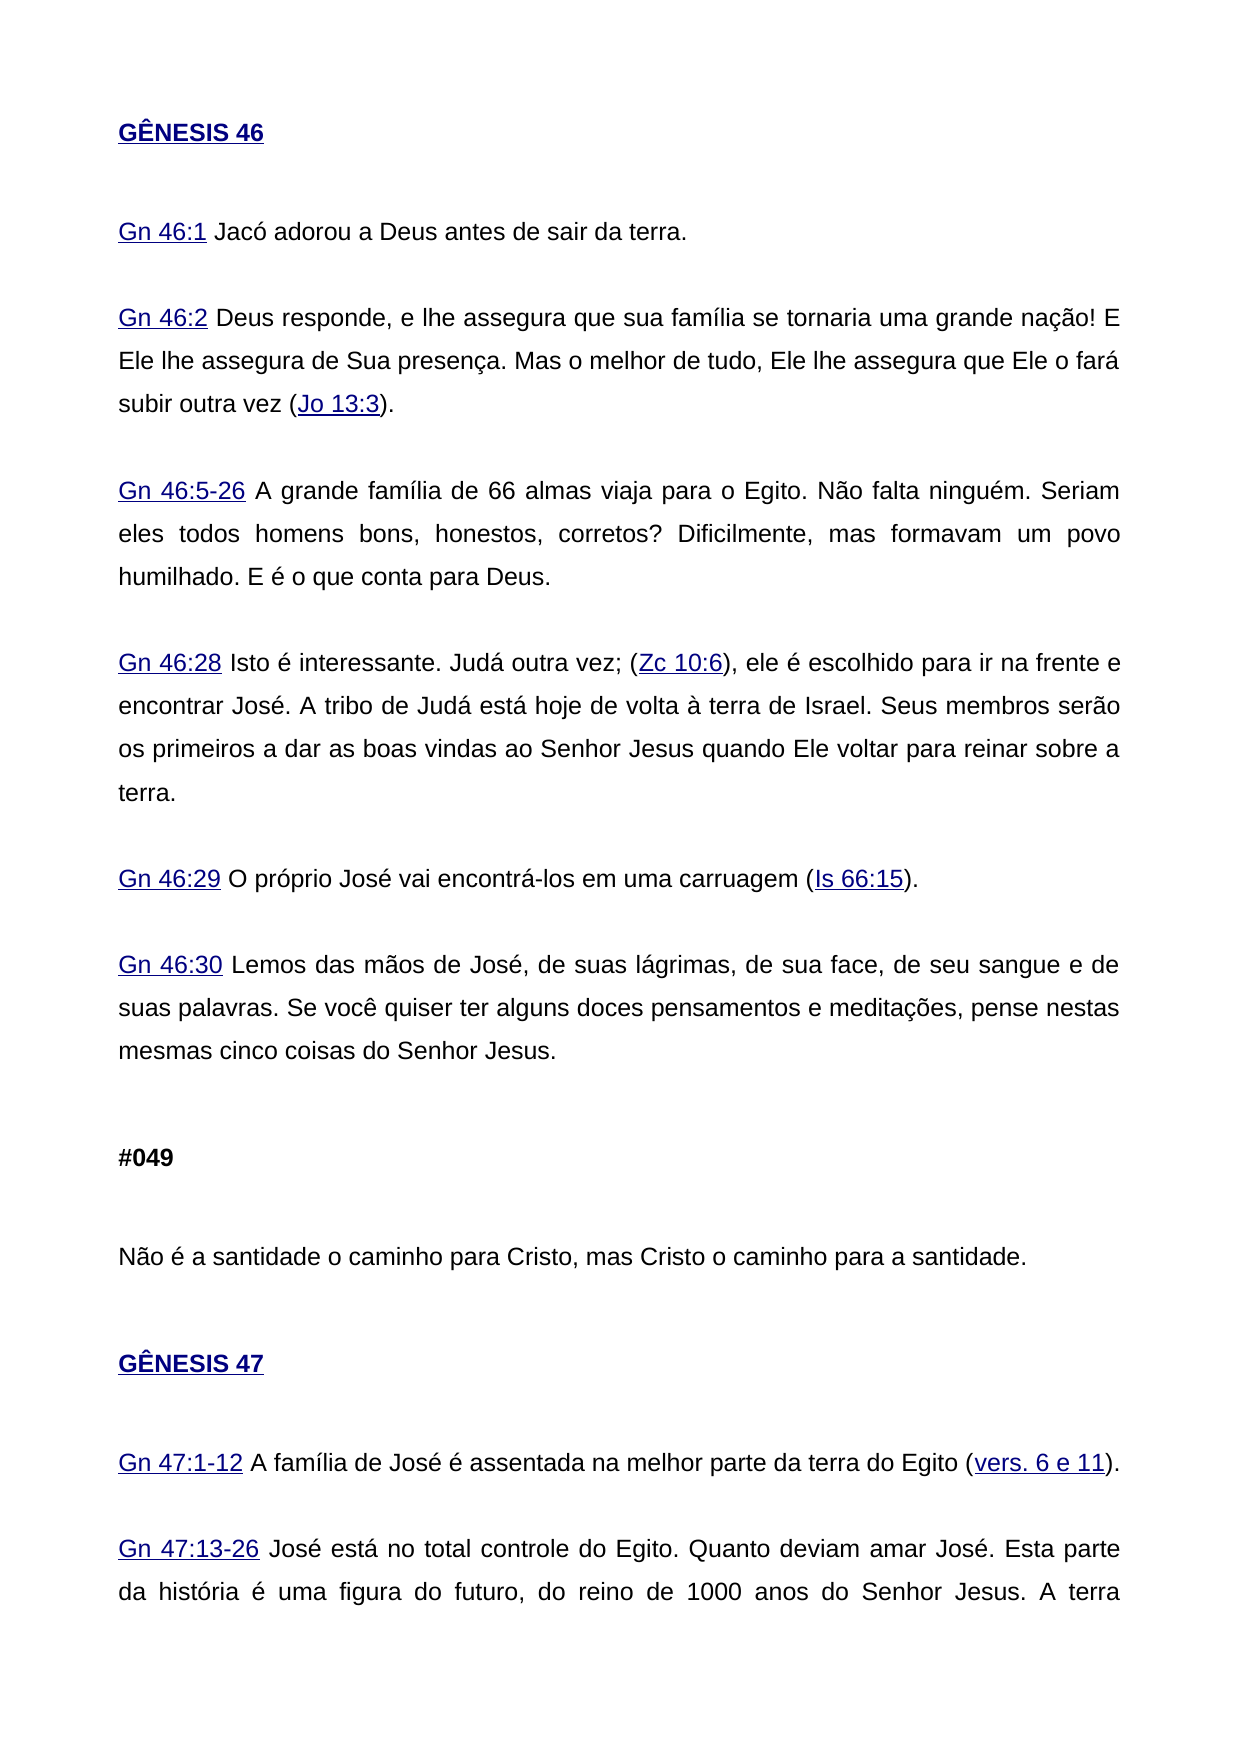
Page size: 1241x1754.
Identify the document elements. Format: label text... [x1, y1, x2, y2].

text Gn 47:1-12 A família de José é assentada na melhor parte da terra do Egito (vers. 6 e 11). [118, 1448, 1122, 1477]
text Não é a santidade o caminho para Cristo, mas Cristo o caminho para a santidade. [118, 1242, 1122, 1271]
text Gn 46:28 Isto é interessante. Judá outra vez; (Zc 10:6), ele é escolhido para ir na frente e encontrar José. A tribo de Judá está hoje de volta à terra de Israel. Seus membros serão os primeiros a dar as boas vindas ao Senhor Jesus quando Ele voltar para reinar sobre a terra. [118, 648, 1122, 806]
text Gn 46:30 Lemos das mãos de José, de suas lágrimas, de sua face, de seu sangue e de suas palavras. Se você quiser ter alguns doces pensamentos e meditações, pense nestas mesmas cinco coisas do Senhor Jesus. [118, 950, 1122, 1065]
text Gn 46:29 O próprio José vai encontrá-los em uma carruagem (Is 66:15). [118, 864, 1122, 892]
text Gn 46:5-26 A grande família de 66 almas viaja para o Egito. Não falta ninguém. Seriam eles todos homens bons, honestos, corretos? Dificilmente, mas formavam um povo humilhado. E é o que conta para Deus. [118, 476, 1122, 591]
subtitle #049 [118, 1143, 1122, 1172]
text Gn 46:2 Deus responde, e lhe assegura que sua família se tornaria uma grande nação! E Ele lhe assegura de Sua presença. Mas o melhor de tudo, Ele lhe assegura que Ele o fará subir outra vez (Jo 13:3). [118, 303, 1122, 418]
text Gn 46:1 Jacó adorou a Deus antes de sair da terra. [118, 217, 1122, 246]
text Gn 47:13-26 José está no total controle do Egito. Quanto deviam amar José. Esta parte da história é uma figura do futuro, do reino de 1000 anos do Senhor Jesus. A terra [118, 1534, 1122, 1606]
subtitle GÊNESIS 46 [118, 118, 1122, 147]
subtitle GÊNESIS 47 [118, 1349, 1122, 1378]
